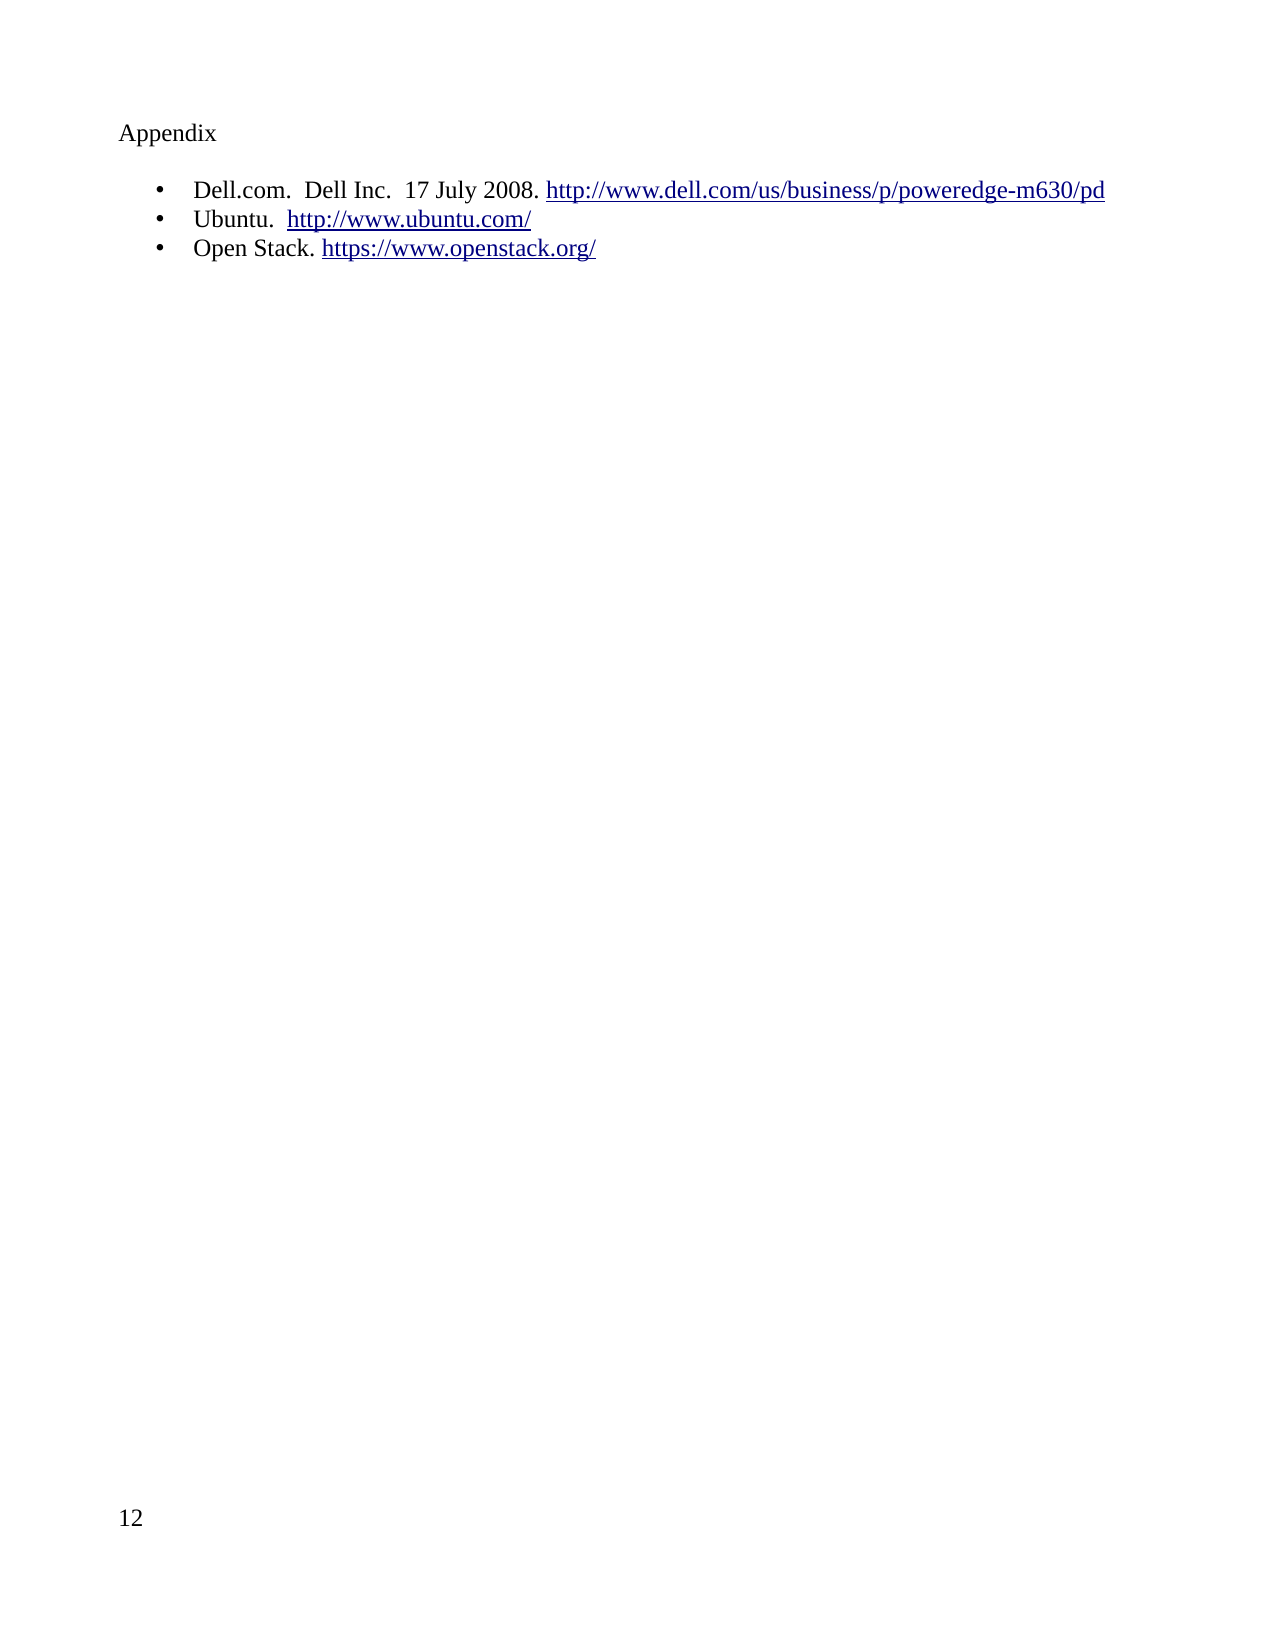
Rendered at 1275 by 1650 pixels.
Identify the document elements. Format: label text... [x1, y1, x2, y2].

list Ubuntu. http://www.ubuntu.com/ [156, 204, 1157, 233]
list Open Stack. https://www.openstack.org/ [156, 233, 1157, 262]
list Dell.com. Dell Inc. 17 July 2008. http://www.dell.com/us/business/p/poweredge-m630/pd [156, 176, 1157, 204]
text Appendix [118, 118, 1157, 147]
